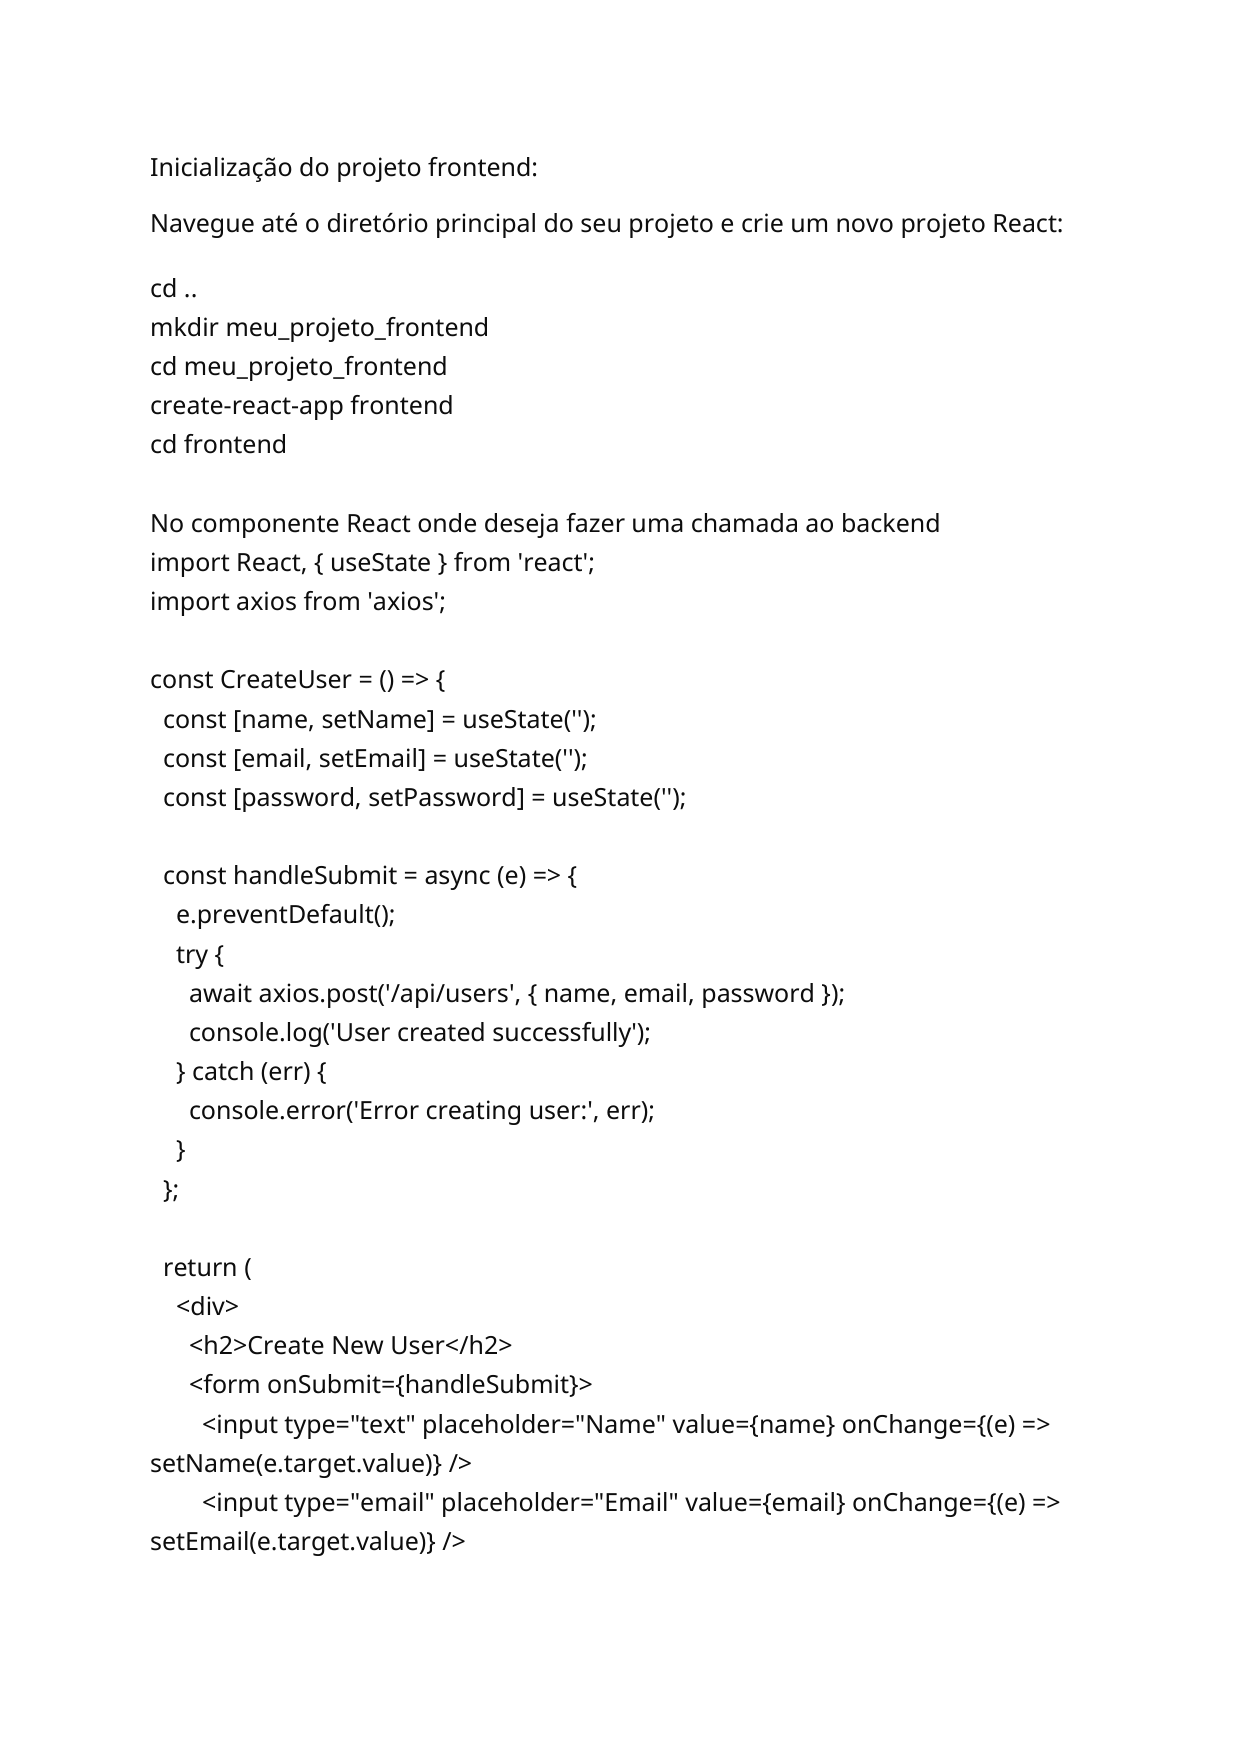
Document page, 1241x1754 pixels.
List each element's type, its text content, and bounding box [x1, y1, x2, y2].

text <div> [150, 1289, 1090, 1323]
text }; [150, 1171, 1090, 1205]
text mkdir meu_projeto_frontend [150, 310, 1090, 344]
text <input type="email" placeholder="Email" value={email} onChange={(e) => setEmail(e.target.value)} /> [150, 1485, 1090, 1558]
text cd frontend [150, 427, 1090, 461]
text } catch (err) { [150, 1054, 1090, 1088]
text } [150, 1132, 1090, 1166]
text import React, { useState } from 'react'; [150, 545, 1090, 579]
text console.log('User created successfully'); [150, 1015, 1090, 1049]
text const [email, setEmail] = useState(''); [150, 741, 1090, 774]
text console.error('Error creating user:', err); [150, 1093, 1090, 1127]
text import axios from 'axios'; [150, 584, 1090, 618]
text <h2>Create New User</h2> [150, 1328, 1090, 1362]
text const [password, setPassword] = useState(''); [150, 780, 1090, 814]
text return ( [150, 1250, 1090, 1284]
text Navegue até o diretório principal do seu projeto e crie um novo projeto React: [150, 205, 1090, 239]
text cd meu_projeto_frontend [150, 349, 1090, 383]
text e.preventDefault(); [150, 897, 1090, 931]
text <form onSubmit={handleSubmit}> [150, 1367, 1090, 1401]
text await axios.post('/api/users', { name, email, password }); [150, 976, 1090, 1009]
text No componente React onde deseja fazer uma chamada ao backend [150, 506, 1090, 539]
text try { [150, 936, 1090, 970]
text const CreateUser = () => { [150, 662, 1090, 696]
text create-react-app frontend [150, 388, 1090, 422]
text const handleSubmit = async (e) => { [150, 858, 1090, 892]
subtitle Inicialização do projeto frontend: [150, 150, 1090, 184]
text cd .. [150, 271, 1090, 304]
text const [name, setName] = useState(''); [150, 701, 1090, 735]
text <input type="text" placeholder="Name" value={name} onChange={(e) => setName(e.target.value)} /> [150, 1406, 1090, 1479]
